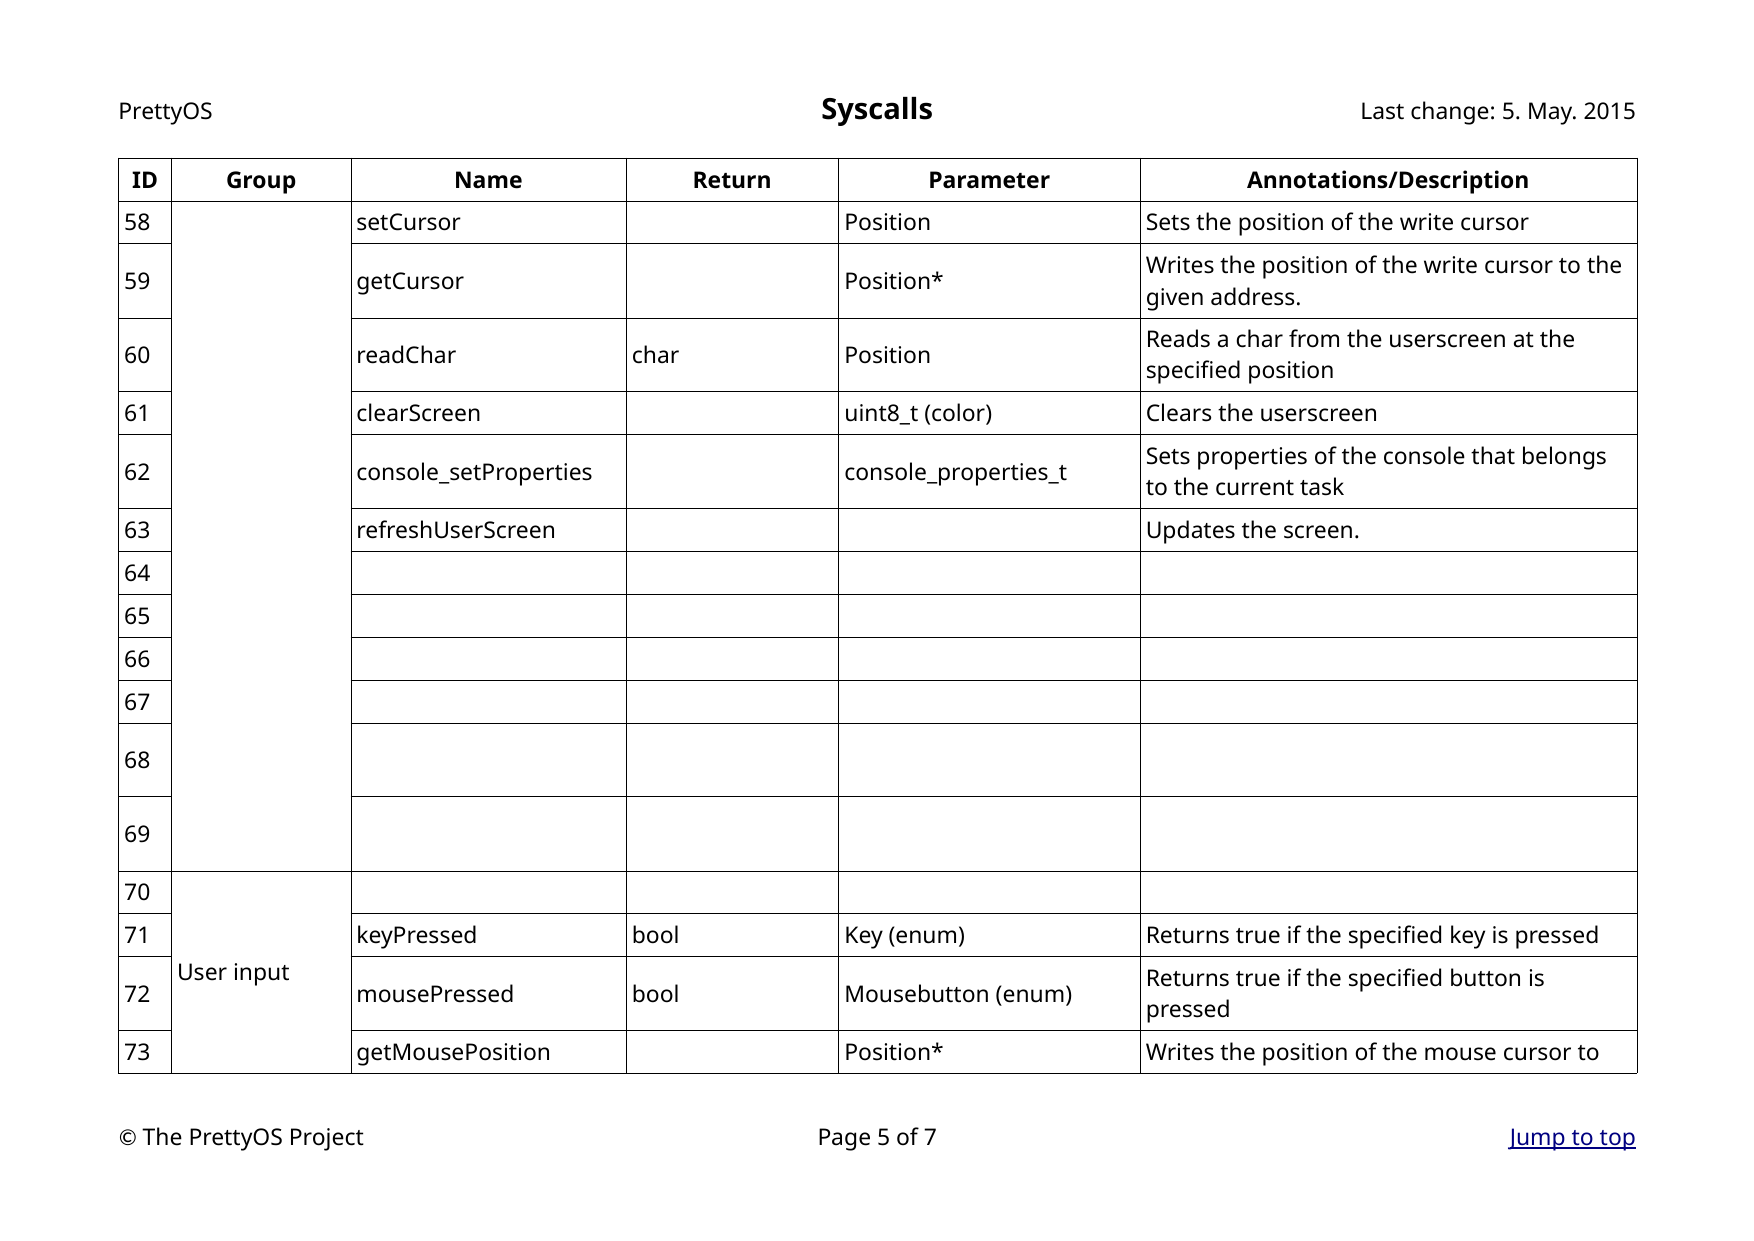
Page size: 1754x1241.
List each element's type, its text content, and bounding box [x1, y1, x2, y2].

table_cell getMousePosition [352, 1031, 626, 1073]
table_cell 68 [119, 724, 171, 796]
table_cell [839, 681, 1140, 722]
table_cell [172, 202, 351, 871]
table_cell setCursor [352, 202, 626, 243]
table_cell 60 [119, 319, 171, 391]
table_cell [627, 872, 838, 913]
table_header Annotations/Description [1141, 159, 1637, 201]
table_cell 66 [119, 638, 171, 679]
table_cell 58 [119, 202, 171, 243]
table_cell Sets the position of the write cursor [1141, 202, 1637, 243]
table_cell [839, 509, 1140, 551]
table_cell [627, 1031, 838, 1073]
table_cell keyPressed [352, 914, 626, 956]
table_cell [1141, 681, 1637, 722]
table_cell console_setProperties [352, 435, 626, 508]
table_header ID [119, 159, 171, 201]
table_cell 64 [119, 552, 171, 594]
table_cell uint8_t (color) [839, 392, 1140, 434]
table_cell 62 [119, 435, 171, 508]
table_cell [627, 552, 838, 594]
table_cell [839, 724, 1140, 796]
table_cell Sets properties of the console that belongs to the current task [1141, 435, 1637, 508]
table_cell [352, 638, 626, 679]
table_cell [352, 872, 626, 913]
table_cell Returns true if the specified button is pressed [1141, 957, 1637, 1030]
table_cell Mousebutton (enum) [839, 957, 1140, 1030]
table_cell 70 [119, 872, 171, 913]
table_cell [839, 595, 1140, 637]
table_cell [839, 797, 1140, 871]
table_cell [627, 595, 838, 637]
table_header Parameter [839, 159, 1140, 201]
table_cell User input [172, 872, 351, 1073]
table_cell Reads a char from the userscreen at the specified position [1141, 319, 1637, 391]
table_cell 67 [119, 681, 171, 722]
table_cell clearScreen [352, 392, 626, 434]
table_cell bool [627, 957, 838, 1030]
table_cell [1141, 638, 1637, 679]
table_cell 65 [119, 595, 171, 637]
table_cell Position [839, 202, 1140, 243]
table_cell [627, 392, 838, 434]
table_cell Writes the position of the mouse cursor to [1141, 1031, 1637, 1073]
table_cell [627, 681, 838, 722]
table_cell [839, 638, 1140, 679]
table_cell getCursor [352, 244, 626, 317]
table_cell Returns true if the specified key is pressed [1141, 914, 1637, 956]
table_cell Clears the userscreen [1141, 392, 1637, 434]
table_cell [1141, 872, 1637, 913]
table_cell [839, 552, 1140, 594]
table_header Group [172, 159, 351, 201]
table_cell readChar [352, 319, 626, 391]
table_cell [352, 552, 626, 594]
table_cell [627, 638, 838, 679]
table_cell bool [627, 914, 838, 956]
table_cell Updates the screen. [1141, 509, 1637, 551]
table_cell 73 [119, 1031, 171, 1073]
table_cell Position* [839, 1031, 1140, 1073]
table_cell 71 [119, 914, 171, 956]
table_cell [1141, 797, 1637, 871]
table_cell [352, 681, 626, 722]
table_cell [352, 797, 626, 871]
table_cell [839, 872, 1140, 913]
table_cell mousePressed [352, 957, 626, 1030]
table_cell Writes the position of the write cursor to the given address. [1141, 244, 1637, 317]
table_cell Key (enum) [839, 914, 1140, 956]
table_cell console_properties_t [839, 435, 1140, 508]
table_cell [352, 724, 626, 796]
table_cell 59 [119, 244, 171, 317]
table_cell [352, 595, 626, 637]
table_cell 61 [119, 392, 171, 434]
table_cell [627, 244, 838, 317]
table_cell [627, 797, 838, 871]
table_cell char [627, 319, 838, 391]
table_header Name [352, 159, 626, 201]
table_cell refreshUserScreen [352, 509, 626, 551]
table_cell [627, 435, 838, 508]
table_cell [1141, 552, 1637, 594]
table_cell Position* [839, 244, 1140, 317]
table_cell [1141, 724, 1637, 796]
table_cell [627, 202, 838, 243]
table_cell Position [839, 319, 1140, 391]
table_cell 72 [119, 957, 171, 1030]
table_cell 63 [119, 509, 171, 551]
table_cell [1141, 595, 1637, 637]
table_header Return [627, 159, 838, 201]
table_cell 69 [119, 797, 171, 871]
table_cell [627, 509, 838, 551]
table_cell [627, 724, 838, 796]
